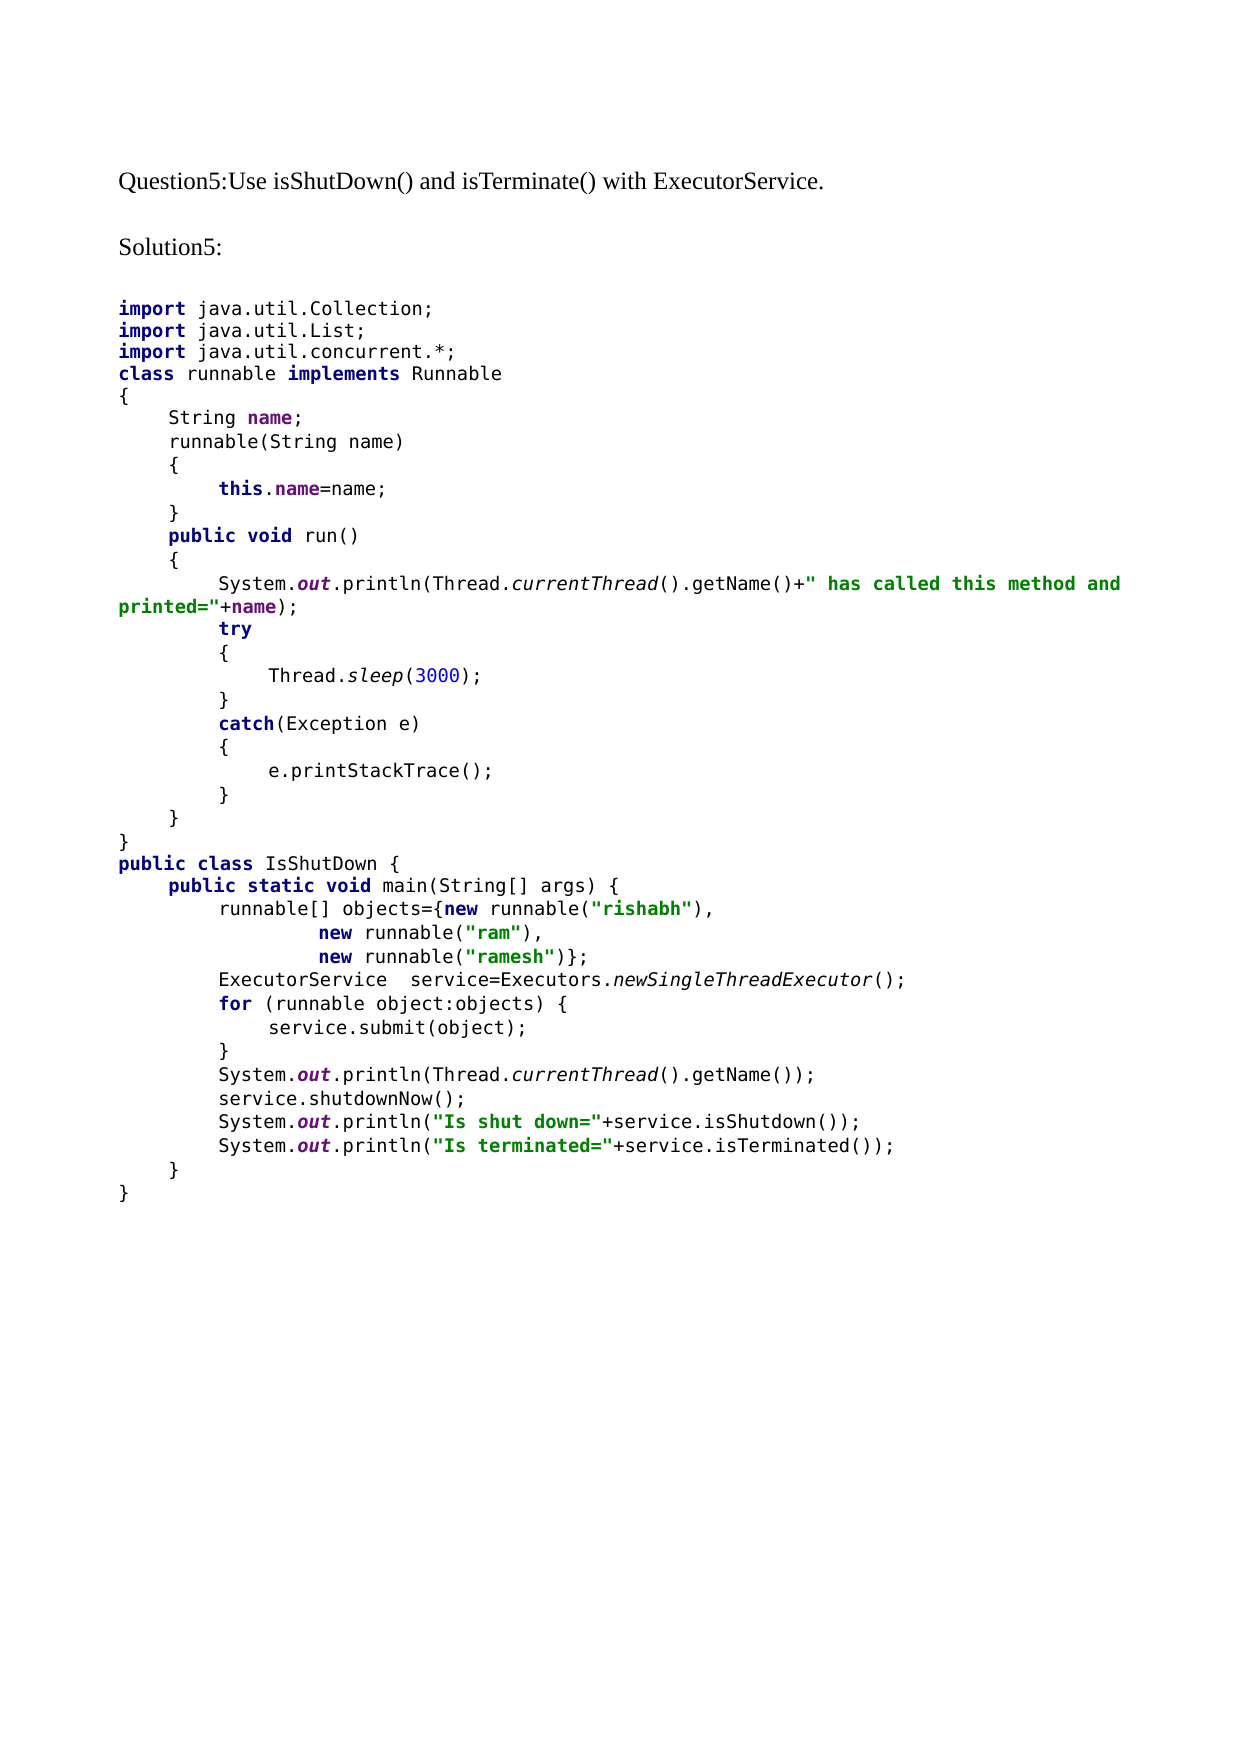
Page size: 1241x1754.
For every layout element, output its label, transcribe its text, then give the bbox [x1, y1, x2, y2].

text import java.util.concurrent.*; [118, 342, 1122, 363]
text Thread.sleep(3000); [118, 666, 1122, 689]
text { [118, 454, 1122, 478]
text } [118, 807, 1122, 831]
text ExecutorService service=Executors.newSingleThreadExecutor(); [118, 969, 1122, 993]
text public class IsShutDown { [118, 853, 1122, 875]
text this.name=name; [118, 478, 1122, 502]
text { [118, 549, 1122, 573]
text e.printStackTrace(); [118, 760, 1122, 784]
text System.out.println("Is shut down="+service.isShutdown()); [118, 1111, 1122, 1135]
text runnable[] objects={new runnable("rishabh"), [118, 898, 1122, 922]
text { [118, 736, 1122, 760]
text } [118, 784, 1122, 807]
text System.out.println(Thread.currentThread().getName()); [118, 1064, 1122, 1088]
text try [118, 618, 1122, 642]
text } [118, 689, 1122, 713]
text for (runnable object:objects) { [118, 993, 1122, 1017]
text runnable(String name) [118, 431, 1122, 454]
text } [118, 1040, 1122, 1064]
text public void run() [118, 525, 1122, 549]
text new runnable("ram"), [118, 922, 1122, 946]
text import java.util.List; [118, 320, 1122, 342]
text } [118, 502, 1122, 525]
text new runnable("ramesh")}; [118, 946, 1122, 969]
text String name; [118, 407, 1122, 431]
text class runnable implements Runnable [118, 363, 1122, 385]
text { [118, 642, 1122, 666]
text } [118, 1182, 1122, 1204]
text } [118, 831, 1122, 853]
text service.shutdownNow(); [118, 1088, 1122, 1111]
text Solution5: [118, 232, 1122, 261]
text System.out.println(Thread.currentThread().getName()+" has called this method and printed="+name); [118, 573, 1122, 618]
text service.submit(object); [118, 1017, 1122, 1040]
text import java.util.Collection; [118, 298, 1122, 320]
text catch(Exception e) [118, 713, 1122, 736]
text public static void main(String[] args) { [118, 875, 1122, 898]
text { [118, 385, 1122, 407]
text } [118, 1158, 1122, 1182]
text Question5:Use isShutDown() and isTerminate() with ExecutorService. [118, 166, 1122, 194]
text System.out.println("Is terminated="+service.isTerminated()); [118, 1135, 1122, 1158]
